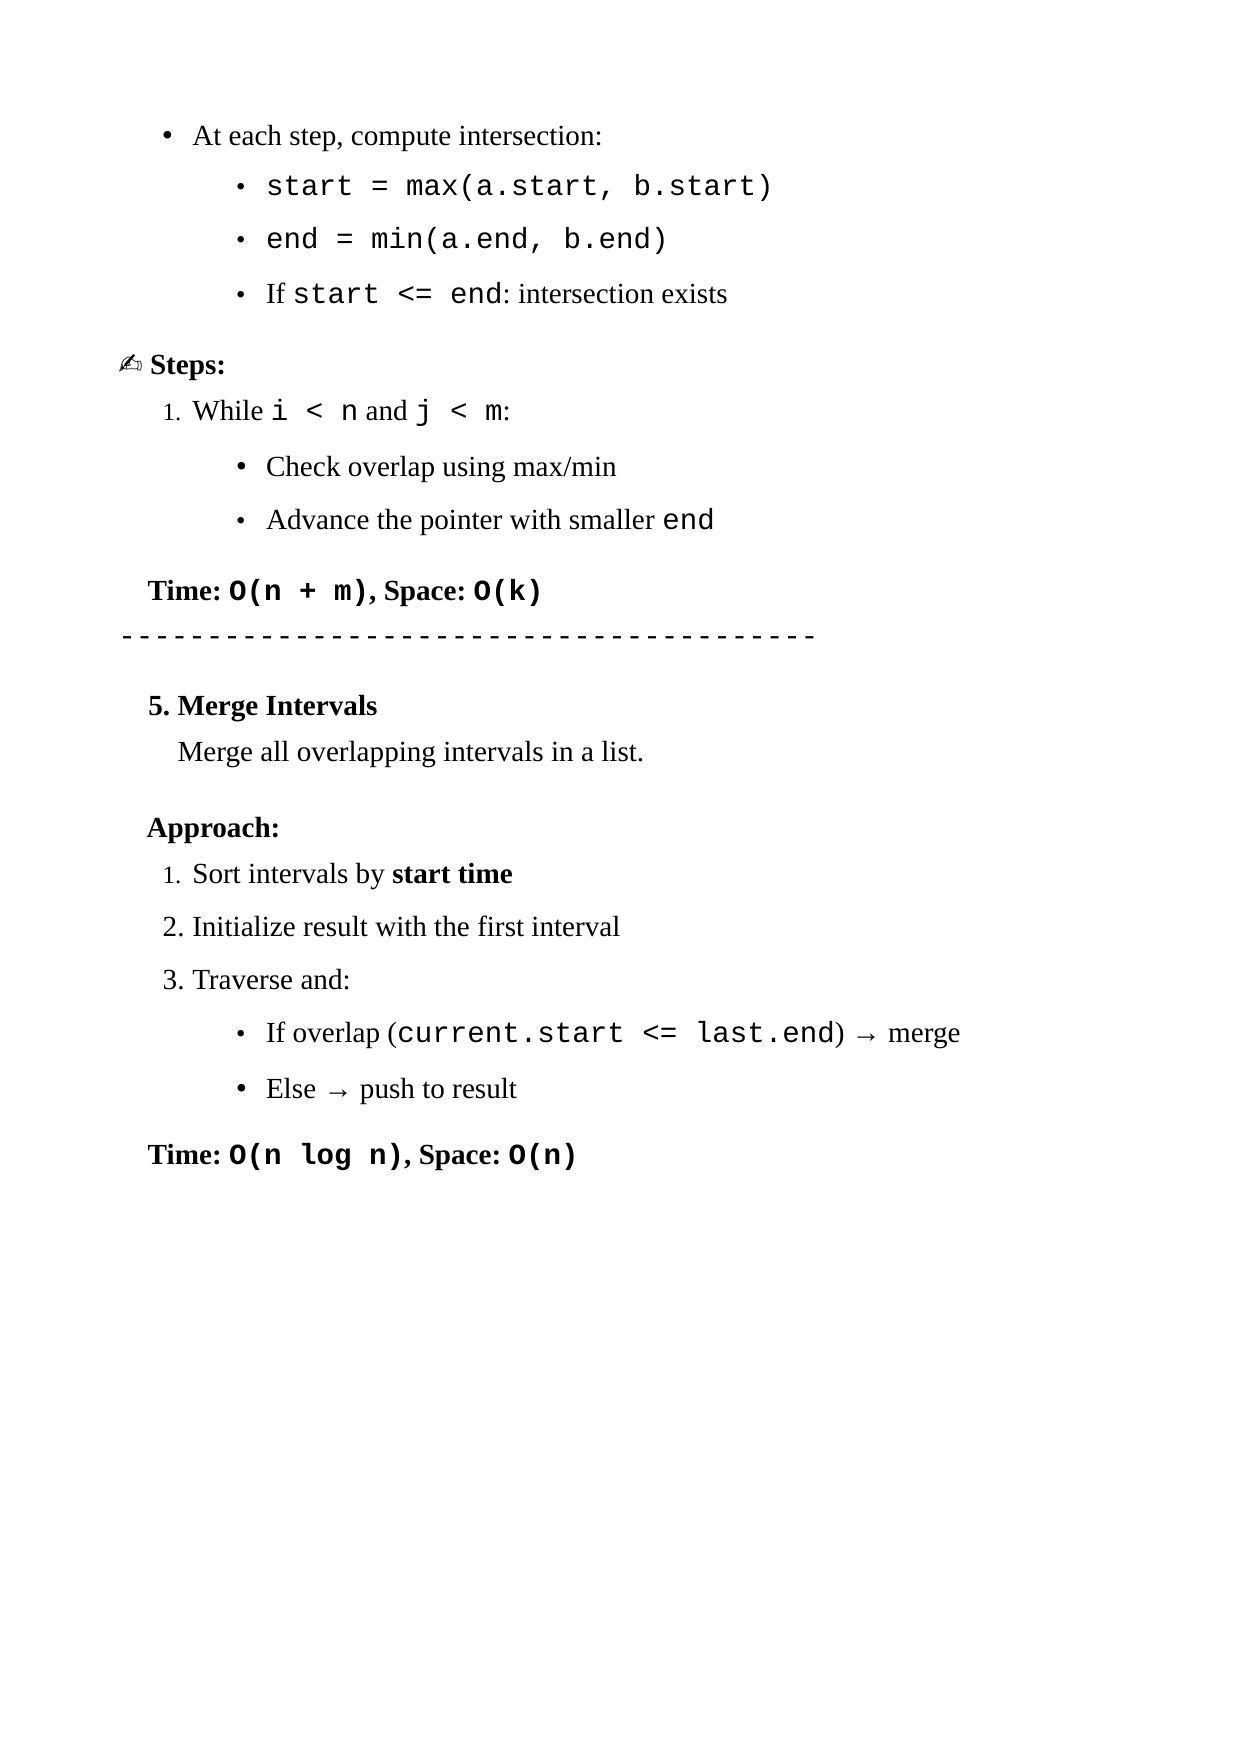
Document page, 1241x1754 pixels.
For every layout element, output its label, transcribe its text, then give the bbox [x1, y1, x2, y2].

list Sort intervals by start time [162, 856, 1122, 889]
subtitle ✅ Time: O(n log n), Space: O(n) [118, 1137, 1122, 1173]
list start = max(a.start, b.start) [236, 171, 1122, 204]
list Initialize result with the first interval [162, 909, 1122, 942]
list Traverse and: [162, 962, 1122, 996]
list While i < n and j < m: [162, 393, 1122, 429]
subtitle ✍️ Steps: [118, 347, 1122, 380]
list end = min(a.end, b.end) [236, 224, 1122, 257]
text Merge all overlapping intervals in a list. [177, 734, 1063, 768]
list Check overlap using max/min [236, 449, 1122, 482]
list Advance the pointer with smaller end [236, 502, 1122, 538]
subtitle ✅ 5. Merge Intervals [118, 688, 1122, 722]
subtitle 🧠 Approach: [118, 810, 1122, 843]
list If start <= end: intersection exists [236, 276, 1122, 312]
subtitle ✅ Time: O(n + m), Space: O(k) [118, 573, 1122, 609]
list If overlap (current.start <= last.end) → merge [236, 1015, 1122, 1051]
list At each step, compute intersection: [162, 118, 1122, 152]
text ---------------------------------------- [118, 621, 1122, 654]
list Else → push to result [236, 1071, 1122, 1105]
